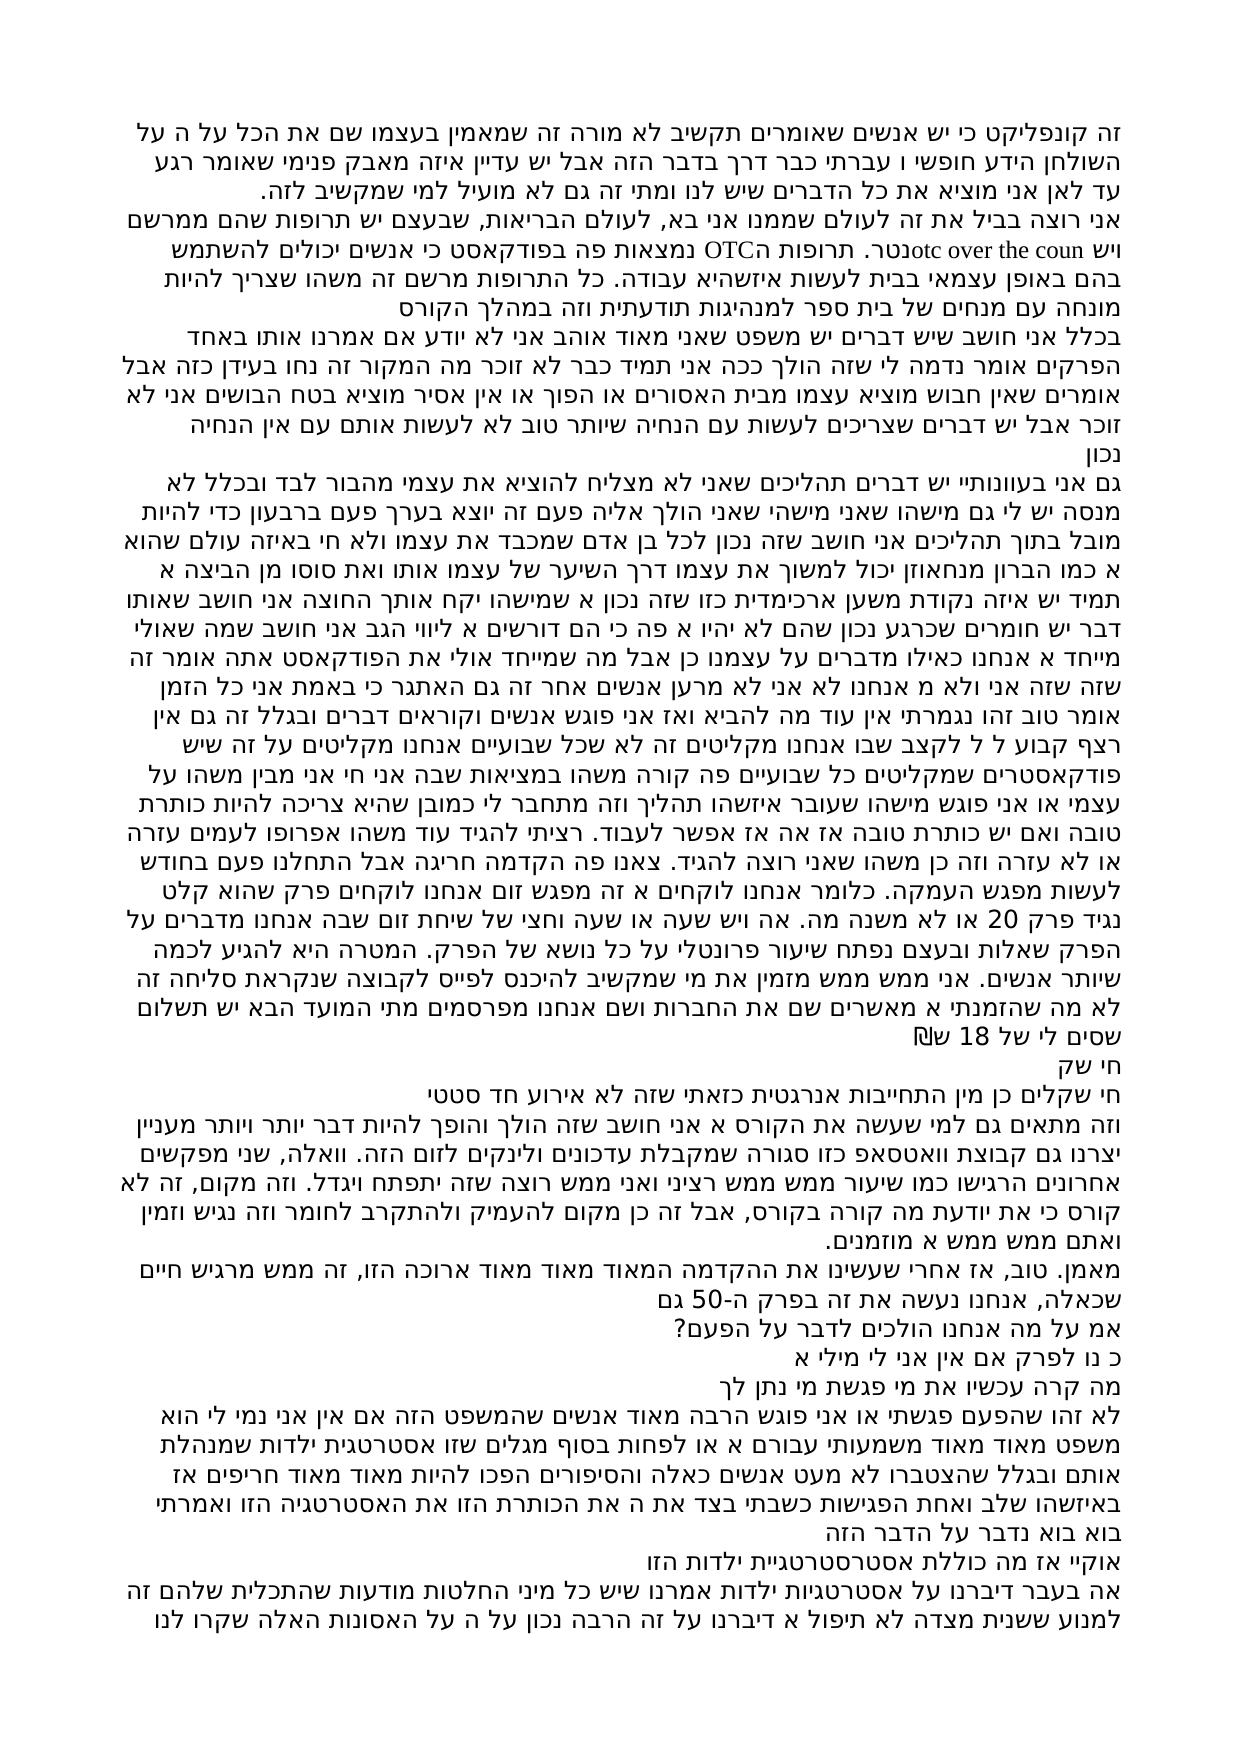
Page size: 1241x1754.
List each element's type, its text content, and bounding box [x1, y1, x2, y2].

text אני רוצה בביל את זה לעולם שממנו אני בא, לעולם הבריאות, שבעצם יש תרופות שהם ממרשם ויש otc over the counנטר. תרופות הOTC נמצאות פה בפודקאסט כי אנשים יכולים להשתמש בהם באופן עצמאי בבית לעשות איזשהיא עבודה. כל התרופות מרשם זה משהו שצריך להיות מונחה עם מנחים של בית ספר למנהיגות תודעתית וזה במהלך הקורס [118, 206, 1122, 322]
text חי שקלים כן מין התחייבות אנרגטית כזאתי שזה לא אירוע חד סטטי [118, 1081, 1122, 1110]
text לא זהו שהפעם פגשתי או אני פוגש הרבה מאוד אנשים שהמשפט הזה אם אין אני נמי לי הוא משפט מאוד מאוד משמעותי עבורם א או לפחות בסוף מגלים שזו אסטרטגית ילדות שמנהלת אותם ובגלל שהצטברו לא מעט אנשים כאלה והסיפורים הפכו להיות מאוד מאוד חריפים אז באיזשהו שלב ואחת הפגישות כשבתי בצד את ה את הכותרת הזו את האסטרטגיה הזו ואמרתי בוא בוא נדבר על הדבר הזה [118, 1402, 1122, 1547]
text נכון [118, 439, 1122, 468]
text מאמן. טוב, אז אחרי שעשינו את ההקדמה המאוד מאוד מאוד ארוכה הזו, זה ממש מרגיש חיים שכאלה, אנחנו נעשה את זה בפרק ה-50 גם [118, 1256, 1122, 1314]
text מה קרה עכשיו את מי פגשת מי נתן לך [118, 1372, 1122, 1402]
text חי שק [118, 1052, 1122, 1081]
text גם אני בעוונותיי יש דברים תהליכים שאני לא מצליח להוציא את עצמי מהבור לבד ובכלל לא מנסה יש לי גם מישהו שאני מישהי שאני הולך אליה פעם זה יוצא בערך פעם ברבעון כדי להיות מובל בתוך תהליכים אני חושב שזה נכון לכל בן אדם שמכבד את עצמו ולא חי באיזה עולם שהוא א כמו הברון מנחאוזן יכול למשוך את עצמו דרך השיער של עצמו אותו ואת סוסו מן הביצה א תמיד יש איזה נקודת משען ארכימדית כזו שזה נכון א שמישהו יקח אותך החוצה אני חושב שאותו דבר יש חומרים שכרגע נכון שהם לא יהיו א פה כי הם דורשים א ליווי הגב אני חושב שמה שאולי מייחד א אנחנו כאילו מדברים על עצמנו כן אבל מה שמייחד אולי את הפודקאסט אתה אומר זה שזה שזה אני ולא מ אנחנו לא אני לא מרען אנשים אחר זה גם האתגר כי באמת אני כל הזמן אומר טוב זהו נגמרתי אין עוד מה להביא ואז אני פוגש אנשים וקוראים דברים ובגלל זה גם אין רצף קבוע ל ל לקצב שבו אנחנו מקליטים זה לא שכל שבועיים אנחנו מקליטים על זה שיש פודקאסטרים שמקליטים כל שבועיים פה קורה משהו במציאות שבה אני חי אני מבין משהו על עצמי או אני פוגש מישהו שעובר איזשהו תהליך וזה מתחבר לי כמובן שהיא צריכה להיות כותרת טובה ואם יש כותרת טובה אז אה אז אפשר לעבוד. רציתי להגיד עוד משהו אפרופו לעמים עזרה או לא עזרה וזה כן משהו שאני רוצה להגיד. צאנו פה הקדמה חריגה אבל התחלנו פעם בחודש לעשות מפגש העמקה. כלומר אנחנו לוקחים א זה מפגש זום אנחנו לוקחים פרק שהוא קלט נגיד פרק 20 או לא משנה מה. אה ויש שעה או שעה וחצי של שיחת זום שבה אנחנו מדברים על הפרק שאלות ובעצם נפתח שיעור פרונטלי על כל נושא של הפרק. המטרה היא להגיע לכמה שיותר אנשים. אני ממש ממש מזמין את מי שמקשיב להיכנס לפייס לקבוצה שנקראת סליחה זה לא מה שהזמנתי א מאשרים שם את החברות ושם אנחנו מפרסמים מתי המועד הבא יש תשלום שסים לי של 18 ש₪ [118, 468, 1122, 1052]
text זה קונפליקט כי יש אנשים שאומרים תקשיב לא מורה זה שמאמין בעצמו שם את הכל על ה על השולחן הידע חופשי ו עברתי כבר דרך בדבר הזה אבל יש עדיין איזה מאבק פנימי שאומר רגע עד לאן אני מוציא את כל הדברים שיש לנו ומתי זה גם לא מועיל למי שמקשיב לזה. [118, 118, 1122, 206]
text אה בעבר דיברנו על אסטרטגיות ילדות אמרנו שיש כל מיני החלטות מודעות שהתכלית שלהם זה למנוע ששנית מצדה לא תיפול א דיברנו על זה הרבה נכון על ה על האסונות האלה שקרו לנו בילדות שתת המודע הטוב מתי ואומר שנית מצדה לא תיפול what should I do א העניין הוא שההחלטות האלה הם לא מתקבלות באיזה ישיבת דירקטוריון או סגל פיקוד בכיר של המתכל א אחרי שהילד מוצגת לו מצגת רבת רושם וכל האופציות לתגובה בזמן ובמקום א למצור הזה על המצעדה מוצגות בפניו והוא בסוף מקבל איזשהי החלטה מושכלת אומר אוקיי האסטרטגיה שאני בוחר בה היא אם אין אני למי לי כי אין על מי לסמוך זה לא מה שקורה א האסטרטגיות האלה של הילדות שלנו שהם האסטרטגיות שבונות את כל החיים שלנו הם בעצם אסטרטגיות שמתקבלות כמעט באופן לא מודע על ידי ילד כל ילד זאת אומרת לכל אחד מאיתנו יש אסטרטגי ילדות אנחנו לא מדברים פה על אנשים שמישהו שמגיע לטיפול ובמקרה מגלים למור שיש לו אסטרטגיית ילדות כל אדם שמהלך על הכדור הזה יש לו אסטרטגיית [118, 1577, 1122, 1635]
text אמ על מה אנחנו הולכים לדבר על הפעם? [118, 1314, 1122, 1343]
text וזה מתאים גם למי שעשה את הקורס א אני חושב שזה הולך והופך להיות דבר יותר ויותר מעניין יצרנו גם קבוצת וואטסאפ כזו סגורה שמקבלת עדכונים ולינקים לזום הזה. וואלה, שני מפקשים אחרונים הרגישו כמו שיעור ממש ממש רציני ואני ממש רוצה שזה יתפתח ויגדל. וזה מקום, זה לא קורס כי את יודעת מה קורה בקורס, אבל זה כן מקום להעמיק ולהתקרב לחומר וזה נגיש וזמין ואתם ממש ממש א מוזמנים. [118, 1110, 1122, 1256]
text אוקיי אז מה כוללת אסטרסטרטגיית ילדות הזו [118, 1547, 1122, 1577]
text בכלל אני חושב שיש דברים יש משפט שאני מאוד אוהב אני לא יודע אם אמרנו אותו באחד הפרקים אומר נדמה לי שזה הולך ככה אני תמיד כבר לא זוכר מה המקור זה נחו בעידן כזה אבל אומרים שאין חבוש מוציא עצמו מבית האסורים או הפוך או אין אסיר מוציא בטח הבושים אני לא זוכר אבל יש דברים שצריכים לעשות עם הנחיה שיותר טוב לא לעשות אותם עם אין הנחיה [118, 322, 1122, 439]
text כ נו לפרק אם אין אני לי מילי א [118, 1343, 1122, 1372]
